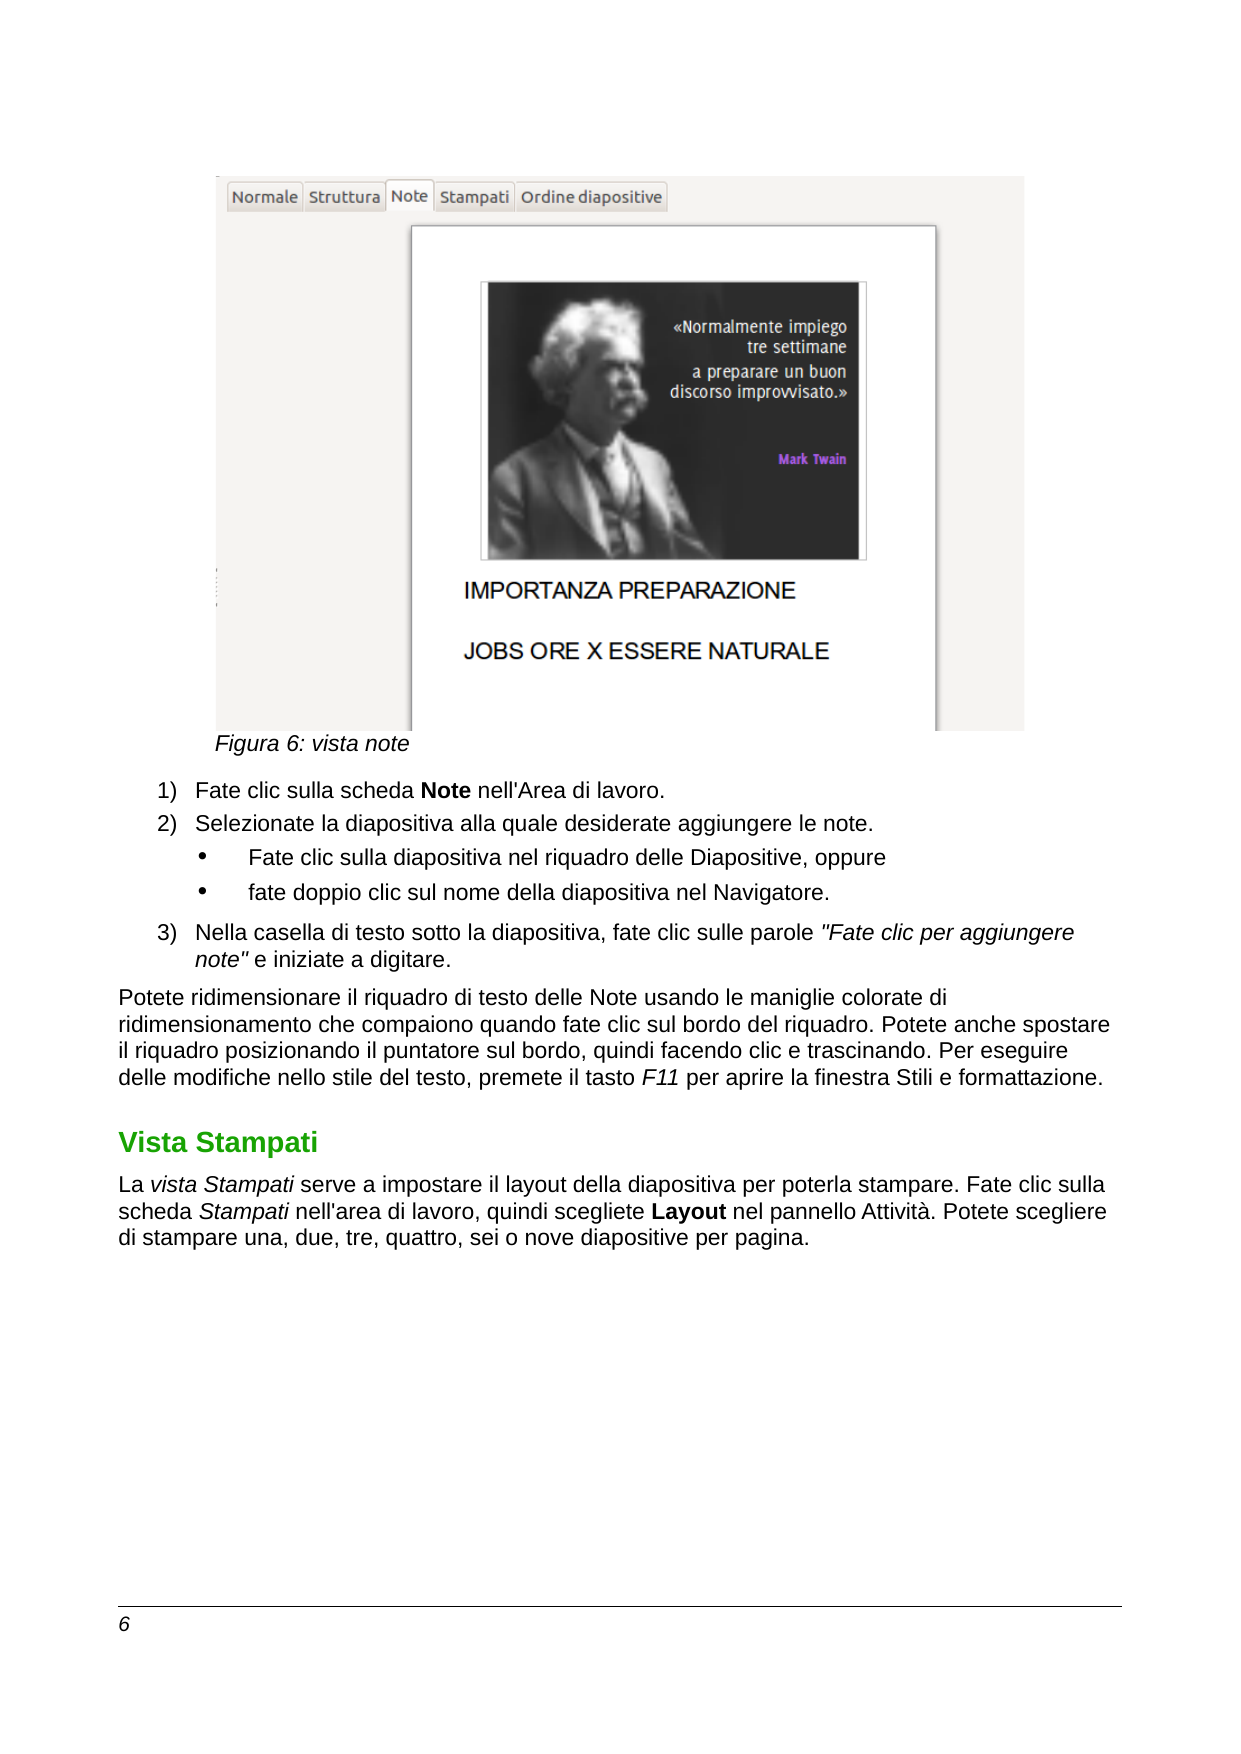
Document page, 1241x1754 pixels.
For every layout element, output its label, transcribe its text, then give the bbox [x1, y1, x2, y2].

picture [215, 176, 1025, 731]
list Fate clic sulla scheda Note nell'Area di lavoro. [177, 777, 1122, 803]
text La vista Stampati serve a impostare il layout della diapositiva per poterla stampare. Fate clic sulla scheda Stampati nell'area di lavoro, quindi scegliete Layout nel pannello Attività. Potete scegliere di stampare una, due, tre, quattro, sei o nove diapositive per pagina. [118, 1171, 1122, 1250]
subtitle Vista Stampati [118, 1125, 1122, 1159]
list Nella casella di testo sotto la diapositiva, fate clic sulle parole "Fate clic per aggiungere note" e iniziate a digitare. [177, 919, 1122, 972]
text Figura 6: vista note [214, 176, 1026, 756]
list Selezionate la diapositiva alla quale desiderate aggiungere le note. [177, 809, 1122, 836]
list fate doppio clic sul nome della diapositiva nel Navigatore. [195, 878, 1122, 907]
list Fate clic sulla diapositiva nel riquadro delle Diapositive, oppure [195, 842, 1122, 871]
text Potete ridimensionare il riquadro di testo delle Note usando le maniglie colorate di ridimensionamento che compaiono quando fate clic sul bordo del riquadro. Potete anche spostare il riquadro posizionando il puntatore sul bordo, quindi facendo clic e trascinando. Per eseguire delle modifiche nello stile del testo, premete il tasto F11 per aprire la finestra Stili e formattazione. [118, 984, 1122, 1090]
